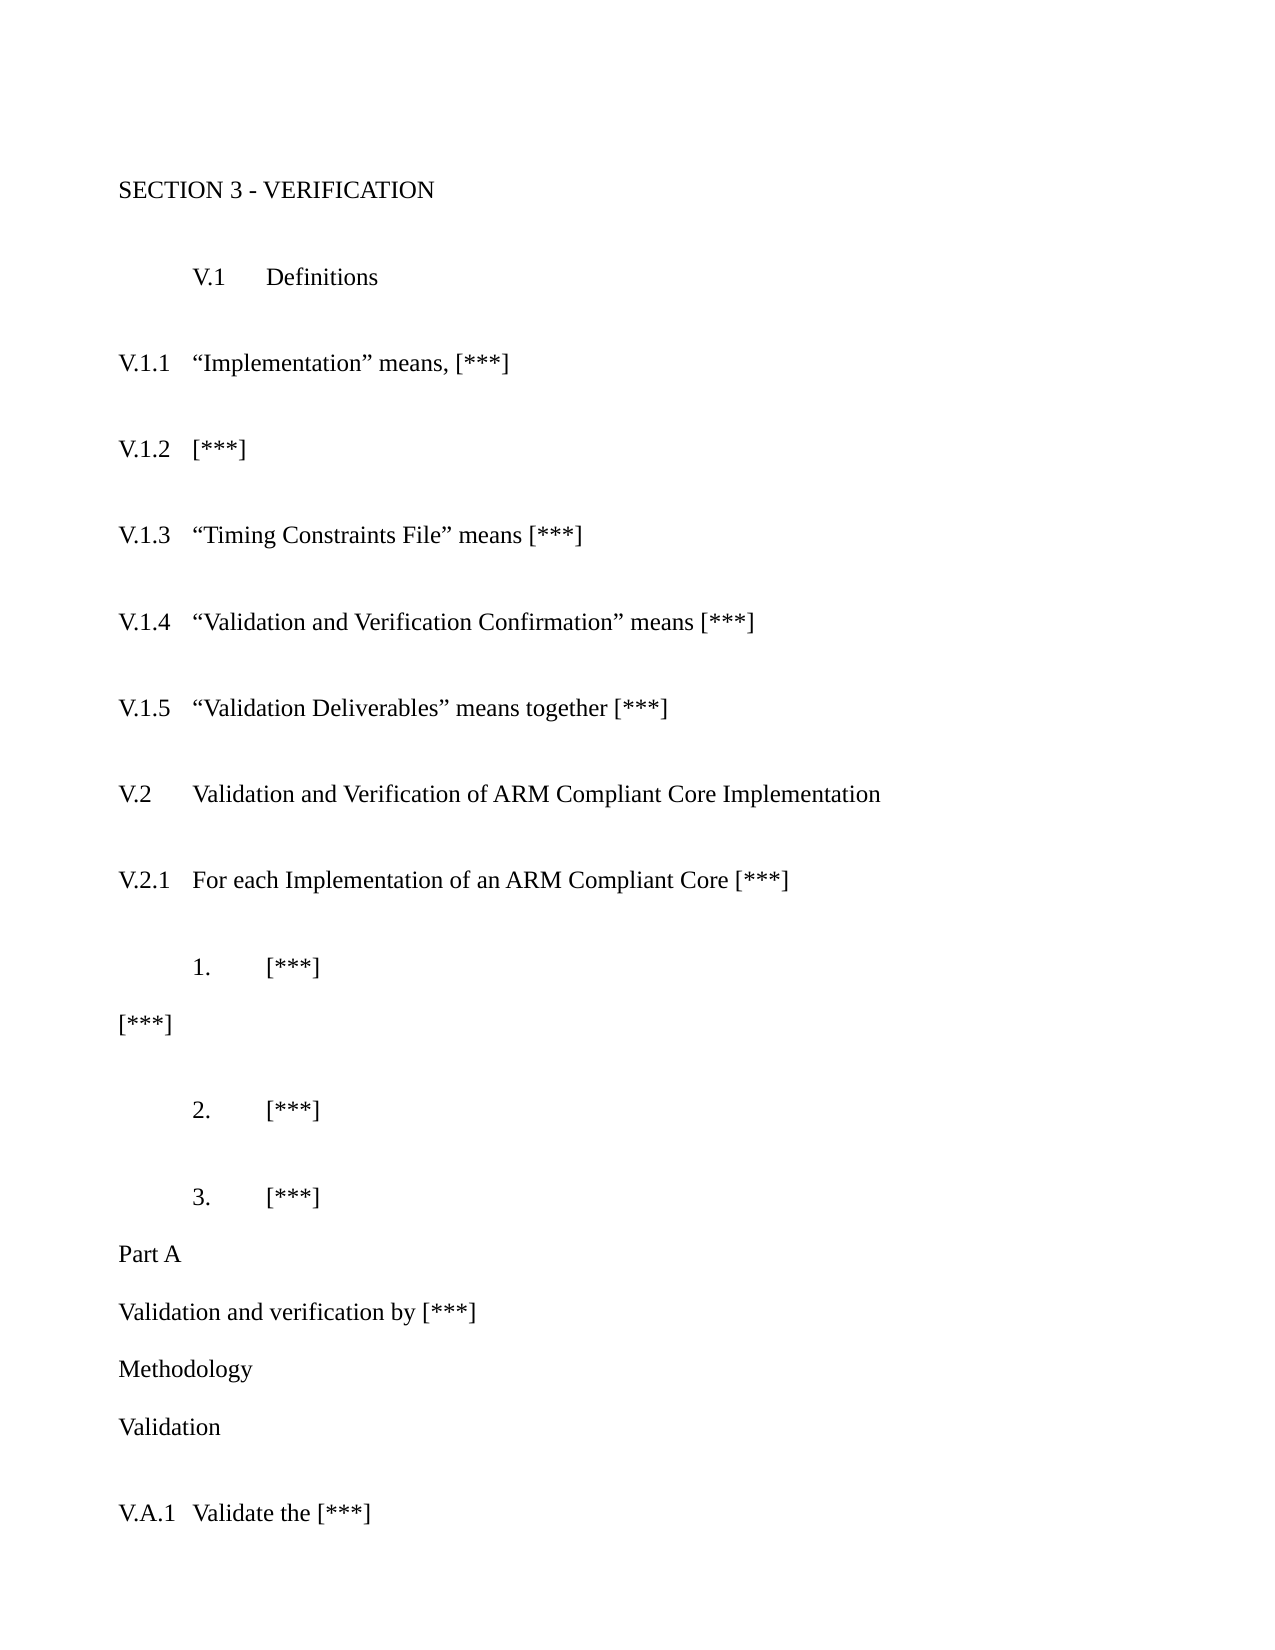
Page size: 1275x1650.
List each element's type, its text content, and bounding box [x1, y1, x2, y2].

text V.1 Definitions [118, 262, 1157, 291]
text 1. [***] [118, 952, 1157, 981]
text 3. [***] [118, 1182, 1157, 1211]
text [***] [118, 1009, 1157, 1038]
text V.2.1 For each Implementation of an ARM Compliant Core [***] [118, 866, 1157, 894]
text V.1.4 “Validation and Verification Confirmation” means [***] [118, 607, 1157, 636]
text V.A.1 Validate the [***] [118, 1498, 1157, 1527]
text Methodology [118, 1354, 1157, 1383]
text Validation and verification by [***] [118, 1297, 1157, 1326]
text 2. [***] [118, 1096, 1157, 1124]
text SECTION 3 - VERIFICATION [118, 176, 1157, 204]
text V.1.3 “Timing Constraints File” means [***] [118, 521, 1157, 549]
text V.2 Validation and Verification of ARM Compliant Core Implementation [118, 779, 1157, 808]
text V.1.2 [***] [118, 434, 1157, 463]
text Part A [118, 1239, 1157, 1268]
text V.1.1 “Implementation” means, [***] [118, 348, 1157, 377]
text Validation [118, 1412, 1157, 1441]
text V.1.5 “Validation Deliverables” means together [***] [118, 693, 1157, 722]
